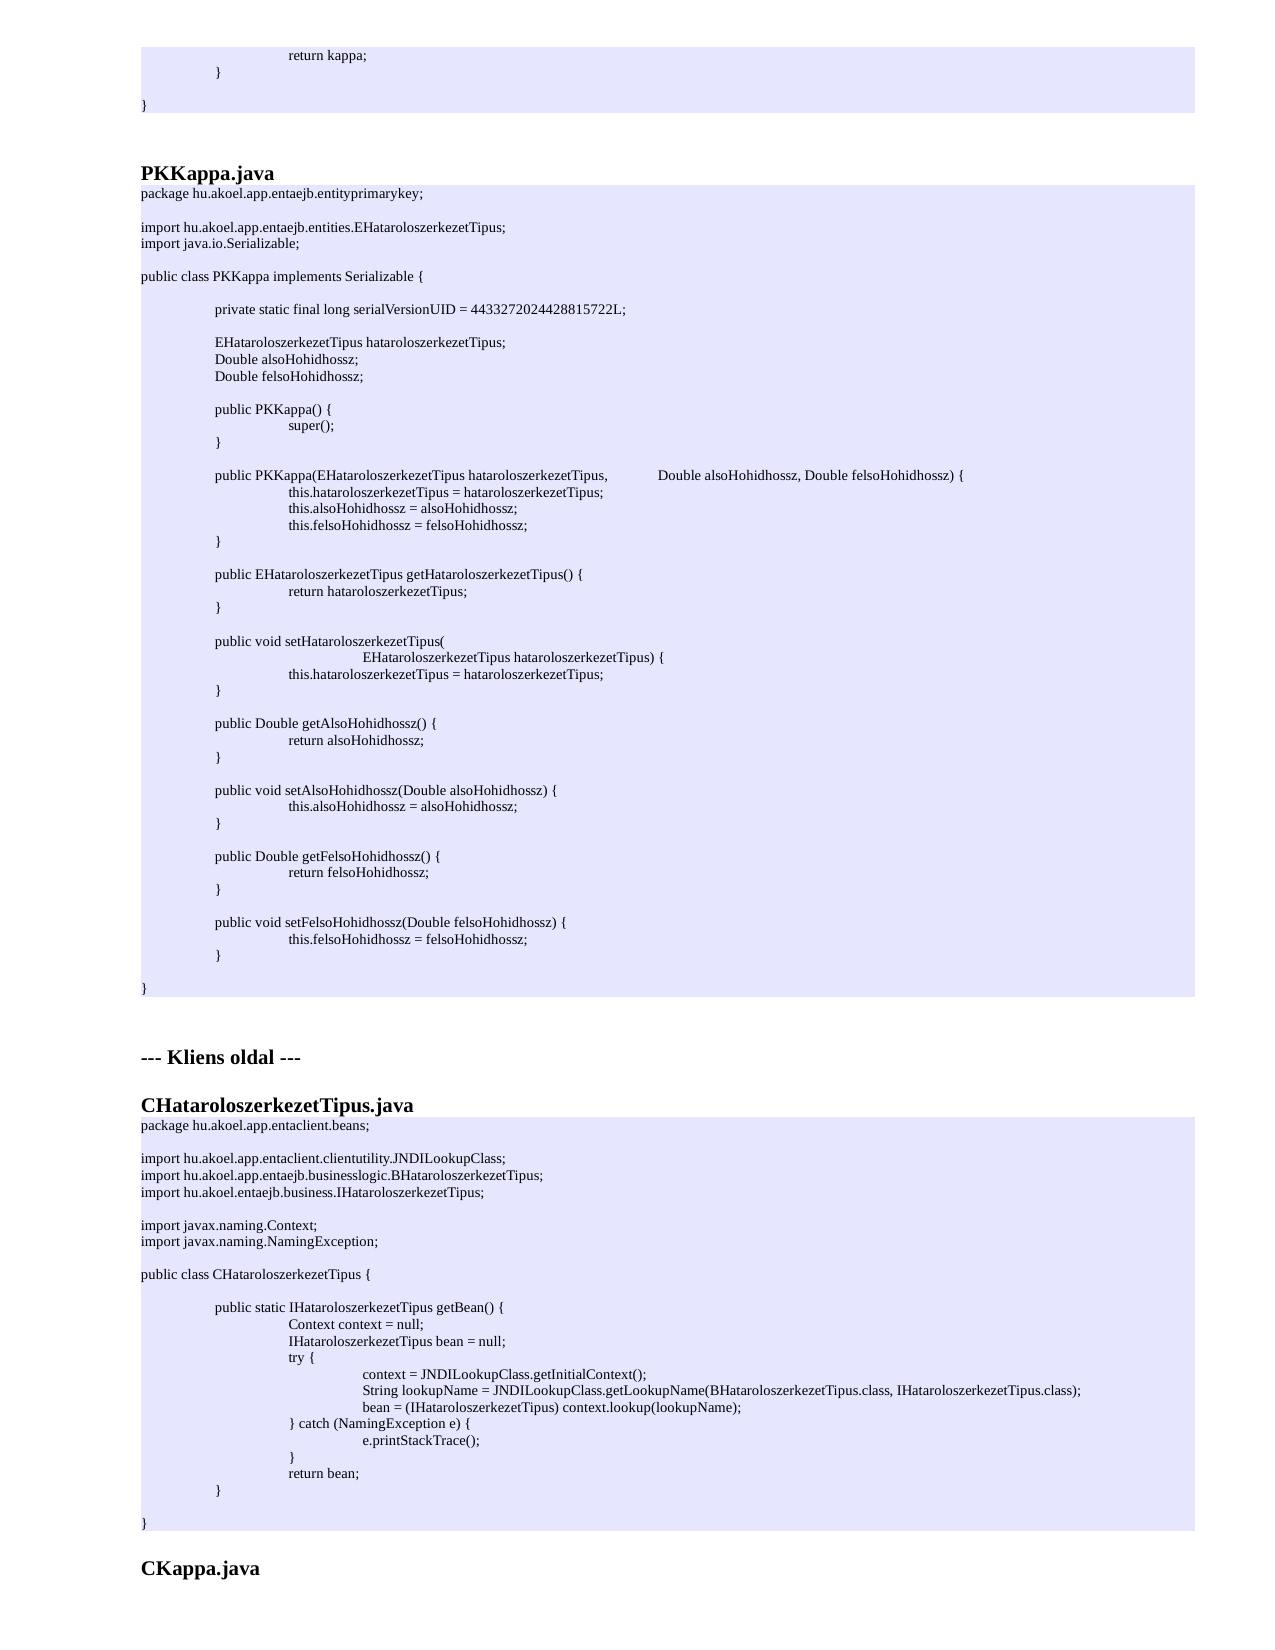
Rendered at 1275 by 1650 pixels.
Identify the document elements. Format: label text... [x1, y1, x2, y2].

text } [141, 533, 1195, 550]
text public Double getFelsoHohidhossz() { [141, 848, 1195, 864]
text this.hataroloszerkezetTipus = hataroloszerkezetTipus; [141, 666, 1195, 682]
text PKKappa.java [141, 161, 1195, 185]
text public void setFelsoHohidhossz(Double felsoHohidhossz) { [141, 914, 1195, 931]
text } catch (NamingException e) { [141, 1415, 1195, 1432]
text public void setHataroloszerkezetTipus( [141, 632, 1195, 649]
text } [141, 748, 1195, 765]
text bean = (IHataroloszerkezetTipus) context.lookup(lookupName); [141, 1399, 1195, 1415]
text super(); [141, 417, 1195, 434]
text return alsoHohidhossz; [141, 732, 1195, 748]
text --- Kliens oldal --- [141, 1045, 1195, 1069]
text e.printStackTrace(); [141, 1432, 1195, 1448]
text this.felsoHohidhossz = felsoHohidhossz; [141, 931, 1195, 947]
text } [141, 63, 1195, 80]
text public PKKappa() { [141, 401, 1195, 417]
text public void setAlsoHohidhossz(Double alsoHohidhossz) { [141, 782, 1195, 798]
text import java.io.Serializable; [141, 235, 1195, 252]
text } [141, 947, 1195, 964]
text public EHataroloszerkezetTipus getHataroloszerkezetTipus() { [141, 566, 1195, 583]
text String lookupName = JNDILookupClass.getLookupName(BHataroloszerkezetTipus.class, IHataroloszerkezetTipus.class); [141, 1382, 1195, 1399]
text public class PKKappa implements Serializable { [141, 268, 1195, 285]
text } [141, 682, 1195, 699]
text return felsoHohidhossz; [141, 864, 1195, 881]
text import hu.akoel.app.entaejb.businesslogic.BHataroloszerkezetTipus; [141, 1167, 1195, 1183]
text EHataroloszerkezetTipus hataroloszerkezetTipus; [141, 334, 1195, 351]
text this.hataroloszerkezetTipus = hataroloszerkezetTipus; [141, 483, 1195, 500]
text CHataroloszerkezetTipus.java [141, 1093, 1195, 1117]
text } [141, 1515, 1195, 1531]
text return bean; [141, 1465, 1195, 1482]
text return hataroloszerkezetTipus; [141, 583, 1195, 599]
text } [141, 1448, 1195, 1465]
text IHataroloszerkezetTipus bean = null; [141, 1332, 1195, 1349]
text import javax.naming.Context; [141, 1217, 1195, 1233]
text EHataroloszerkezetTipus hataroloszerkezetTipus) { [141, 649, 1195, 666]
text CKappa.java [141, 1555, 1195, 1579]
text } [141, 980, 1195, 997]
text return kappa; [141, 47, 1195, 63]
text this.felsoHohidhossz = felsoHohidhossz; [141, 517, 1195, 533]
text this.alsoHohidhossz = alsoHohidhossz; [141, 500, 1195, 517]
text Double felsoHohidhossz; [141, 367, 1195, 384]
text public class CHataroloszerkezetTipus { [141, 1266, 1195, 1283]
text private static final long serialVersionUID = 4433272024428815722L; [141, 301, 1195, 318]
text Context context = null; [141, 1316, 1195, 1332]
text } [141, 97, 1195, 113]
text public Double getAlsoHohidhossz() { [141, 715, 1195, 732]
text } [141, 1482, 1195, 1498]
text } [141, 881, 1195, 897]
text import hu.akoel.app.entaclient.clientutility.JNDILookupClass; [141, 1150, 1195, 1167]
text import javax.naming.NamingException; [141, 1233, 1195, 1250]
text try { [141, 1349, 1195, 1366]
text package hu.akoel.app.entaejb.entityprimarykey; [141, 185, 1195, 202]
text package hu.akoel.app.entaclient.beans; [141, 1117, 1195, 1134]
text } [141, 815, 1195, 831]
text context = JNDILookupClass.getInitialContext(); [141, 1366, 1195, 1382]
text Double alsoHohidhossz; [141, 351, 1195, 367]
text import hu.akoel.app.entaejb.entities.EHataroloszerkezetTipus; [141, 218, 1195, 235]
text import hu.akoel.entaejb.business.IHataroloszerkezetTipus; [141, 1183, 1195, 1200]
text } [141, 599, 1195, 616]
text } [141, 434, 1195, 450]
text this.alsoHohidhossz = alsoHohidhossz; [141, 798, 1195, 815]
text public static IHataroloszerkezetTipus getBean() { [141, 1299, 1195, 1316]
text public PKKappa(EHataroloszerkezetTipus hataroloszerkezetTipus, Double alsoHohidhossz, Double felsoHohidhossz) { [141, 467, 1195, 483]
